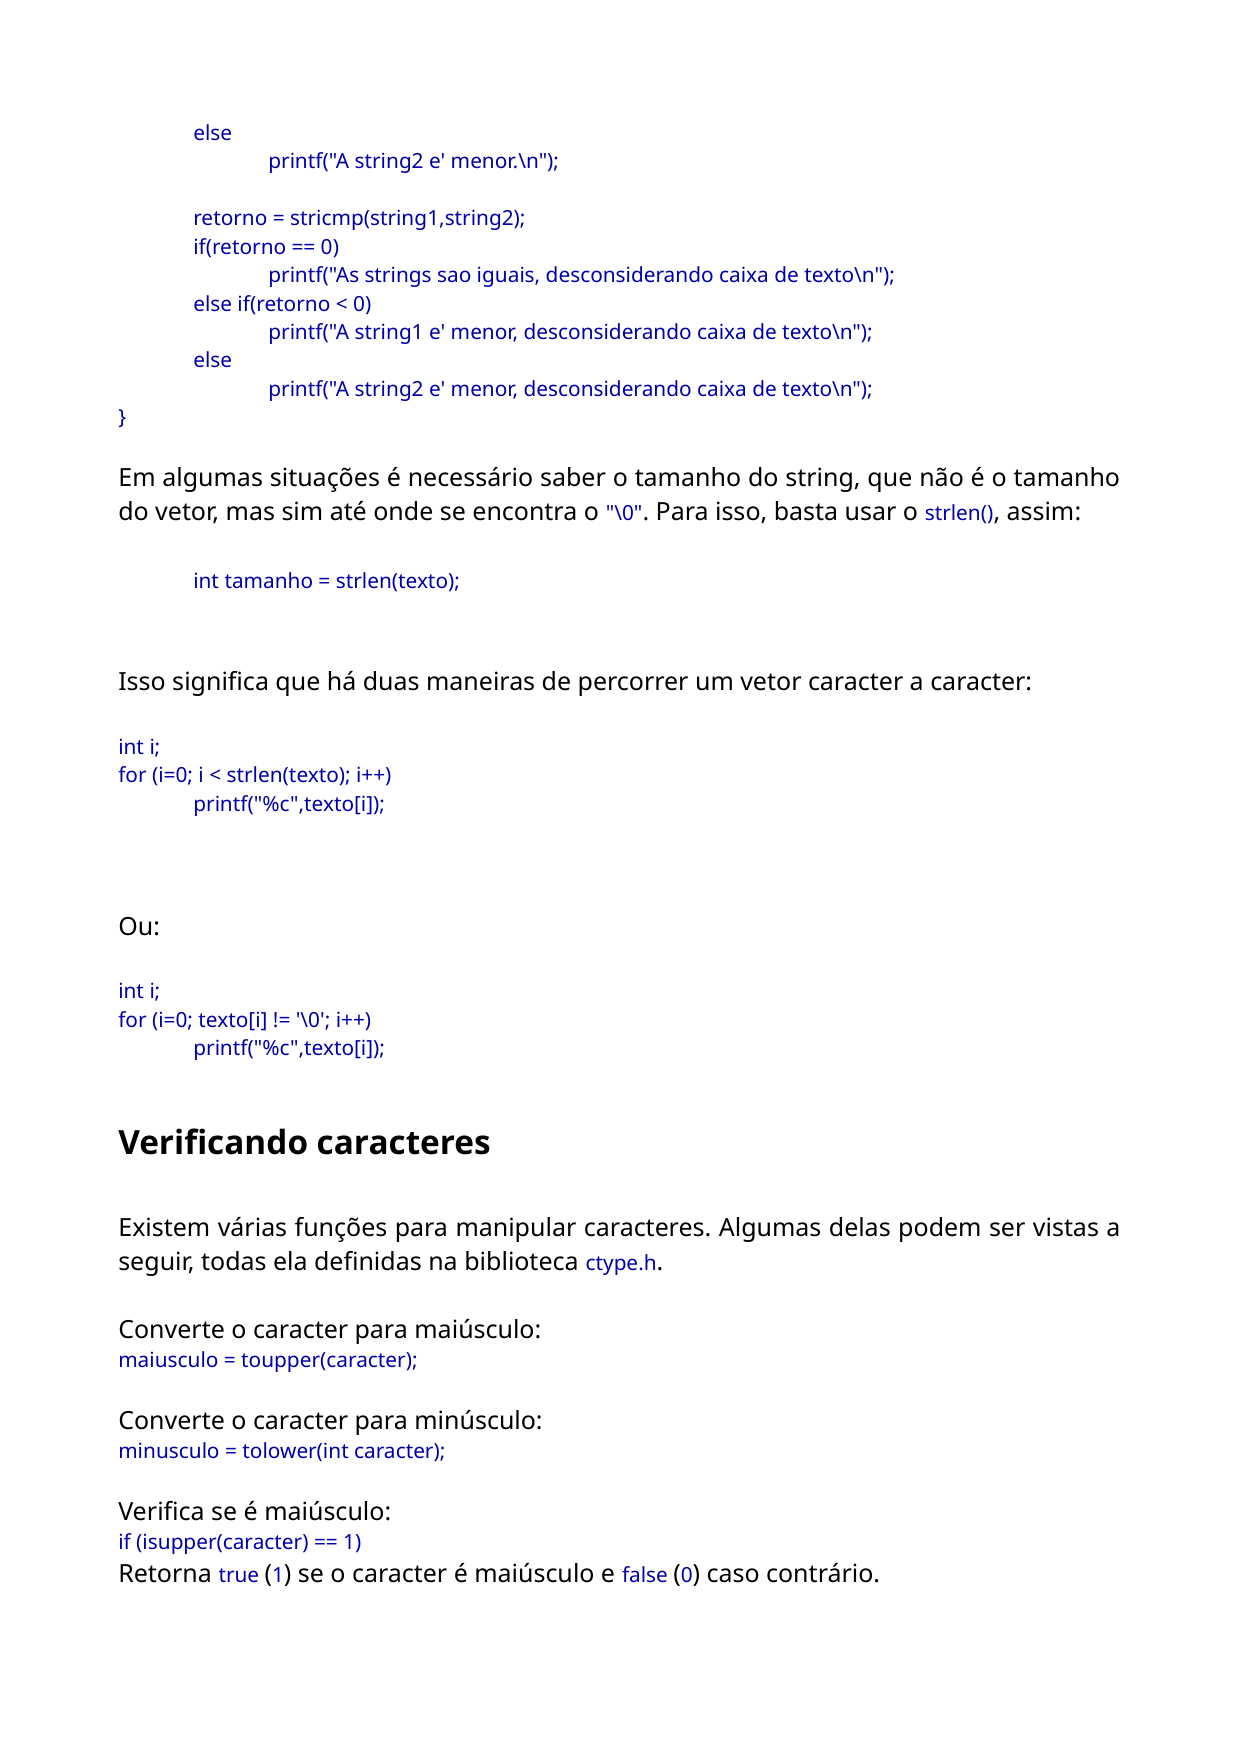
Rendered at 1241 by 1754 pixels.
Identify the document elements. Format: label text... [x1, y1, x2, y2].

text printf("A string2 e' menor, desconsiderando caixa de texto\n"); [118, 374, 1122, 402]
text Em algumas situações é necessário saber o tamanho do string, que não é o tamanho do vetor, mas sim até onde se encontra o "\0". Para isso, basta usar o strlen(), assim: [118, 459, 1122, 527]
text int i; [118, 732, 1122, 760]
text for (i=0; i < strlen(texto); i++) [118, 760, 1122, 789]
text Converte o caracter para minúsculo: [118, 1402, 1122, 1436]
text Converte o caracter para maiúsculo: [118, 1311, 1122, 1346]
text Verificando caracteres [118, 1118, 1122, 1164]
text retorno = stricmp(string1,string2); [118, 203, 1122, 232]
text printf("A string1 e' menor, desconsiderando caixa de texto\n"); [118, 317, 1122, 346]
text if(retorno == 0) [118, 232, 1122, 260]
text minusculo = tolower(int caracter); [118, 1436, 1122, 1465]
text printf("%c",texto[i]); [118, 789, 1122, 817]
text else if(retorno < 0) [118, 289, 1122, 317]
text int tamanho = strlen(texto); [118, 562, 1122, 596]
text else [118, 118, 1122, 147]
text printf("As strings sao iguais, desconsiderando caixa de texto\n"); [118, 260, 1122, 289]
text } [118, 402, 1122, 431]
text Retorna true (1) se o caracter é maiúsculo e false (0) caso contrário. [118, 1556, 1122, 1590]
text for (i=0; texto[i] != '\0'; i++) [118, 1005, 1122, 1033]
text Verifica se é maiúsculo: [118, 1493, 1122, 1527]
text printf("%c",texto[i]); [118, 1033, 1122, 1062]
text Ou: [118, 908, 1122, 942]
text else [118, 346, 1122, 374]
text maiusculo = toupper(caracter); [118, 1346, 1122, 1374]
text if (isupper(caracter) == 1) [118, 1527, 1122, 1556]
text int i; [118, 976, 1122, 1005]
text Existem várias funções para manipular caracteres. Algumas delas podem ser vistas a seguir, todas ela definidas na biblioteca ctype.h. [118, 1209, 1122, 1277]
text Isso significa que há duas maneiras de percorrer um vetor caracter a caracter: [118, 664, 1122, 698]
text printf("A string2 e' menor.\n"); [118, 147, 1122, 175]
